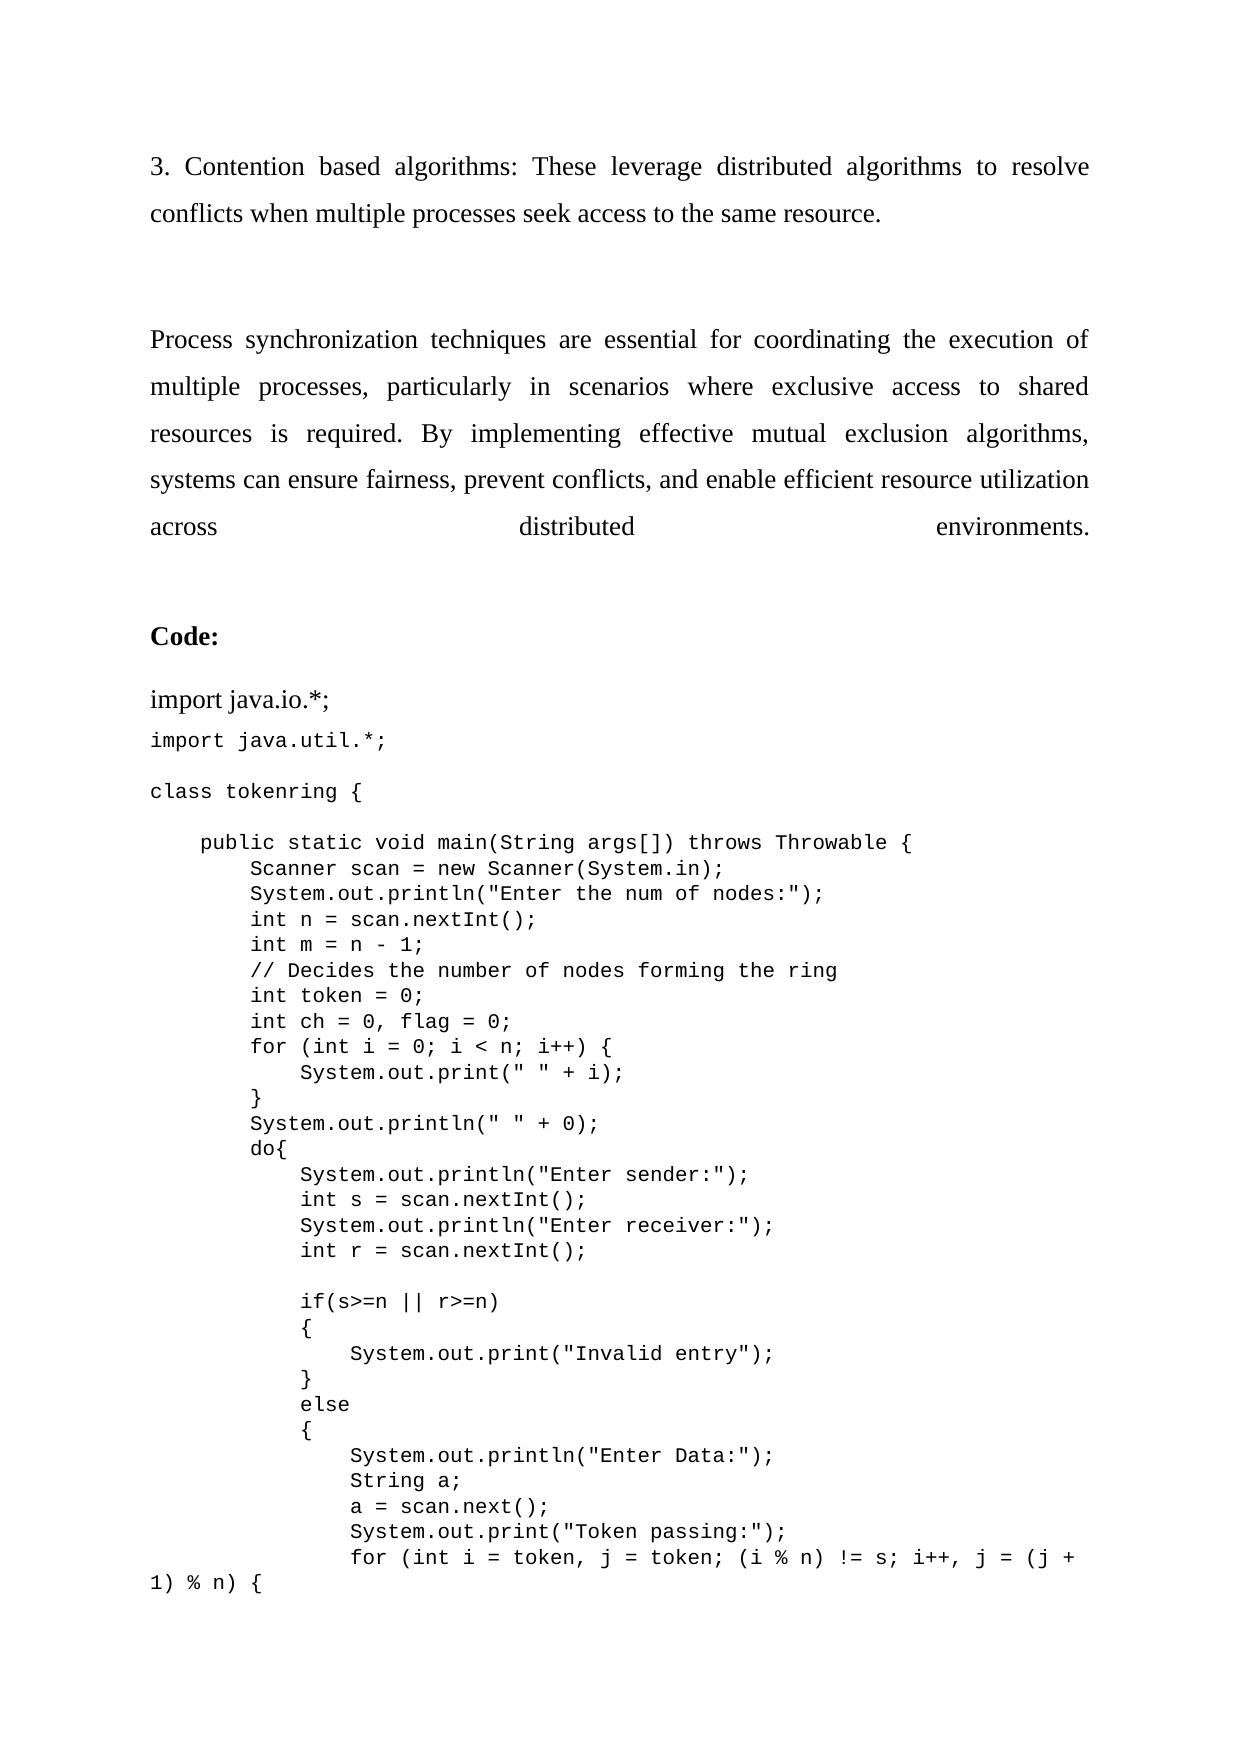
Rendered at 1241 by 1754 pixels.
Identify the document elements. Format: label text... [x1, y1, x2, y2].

text int ch = 0, flag = 0; [150, 1011, 1090, 1034]
text for (int i = token, j = token; (i % n) != s; i++, j = (j + 1) % n) { [150, 1547, 1090, 1596]
text for (int i = 0; i < n; i++) { [150, 1036, 1090, 1060]
text class tokenring { [150, 781, 1090, 805]
text System.out.println("Enter sender:"); [150, 1164, 1090, 1187]
text a = scan.next(); [150, 1496, 1090, 1519]
text } [150, 1087, 1090, 1111]
text System.out.print("Invalid entry"); [150, 1342, 1090, 1366]
text int s = scan.nextInt(); [150, 1189, 1090, 1213]
text System.out.println("Enter the num of nodes:"); [150, 883, 1090, 907]
text int r = scan.nextInt(); [150, 1240, 1090, 1264]
text do{ [150, 1138, 1090, 1162]
text int n = scan.nextInt(); [150, 909, 1090, 932]
text String a; [150, 1470, 1090, 1494]
text else [150, 1393, 1090, 1417]
text // Decides the number of nodes forming the ring [150, 960, 1090, 983]
text { [150, 1419, 1090, 1443]
text import java.util.*; [150, 730, 1090, 754]
text System.out.println("Enter Data:"); [150, 1444, 1090, 1468]
text Process synchronization techniques are essential for coordinating the execution of multiple processes, particularly in scenarios where exclusive access to shared resources is required. By implementing effective mutual exclusion algorithms, systems can ensure fairness, prevent conflicts, and enable efficient resource utilization across distributed environments. [150, 323, 1090, 588]
text System.out.print(" " + i); [150, 1062, 1090, 1085]
text Scanner scan = new Scanner(System.in); [150, 858, 1090, 881]
text } [150, 1368, 1090, 1392]
text System.out.print("Token passing:"); [150, 1521, 1090, 1545]
text 3. Contention based algorithms: These leverage distributed algorithms to resolve conflicts when multiple processes seek access to the same resource. [150, 150, 1090, 228]
text int token = 0; [150, 985, 1090, 1009]
text if(s>=n || r>=n) [150, 1291, 1090, 1315]
text int m = n - 1; [150, 934, 1090, 958]
text public static void main(String args[]) throws Throwable { [150, 832, 1090, 856]
text Code: [150, 620, 1090, 651]
text import java.io.*; [150, 683, 1090, 714]
text System.out.println("Enter receiver:"); [150, 1215, 1090, 1238]
text System.out.println(" " + 0); [150, 1113, 1090, 1136]
text { [150, 1317, 1090, 1341]
